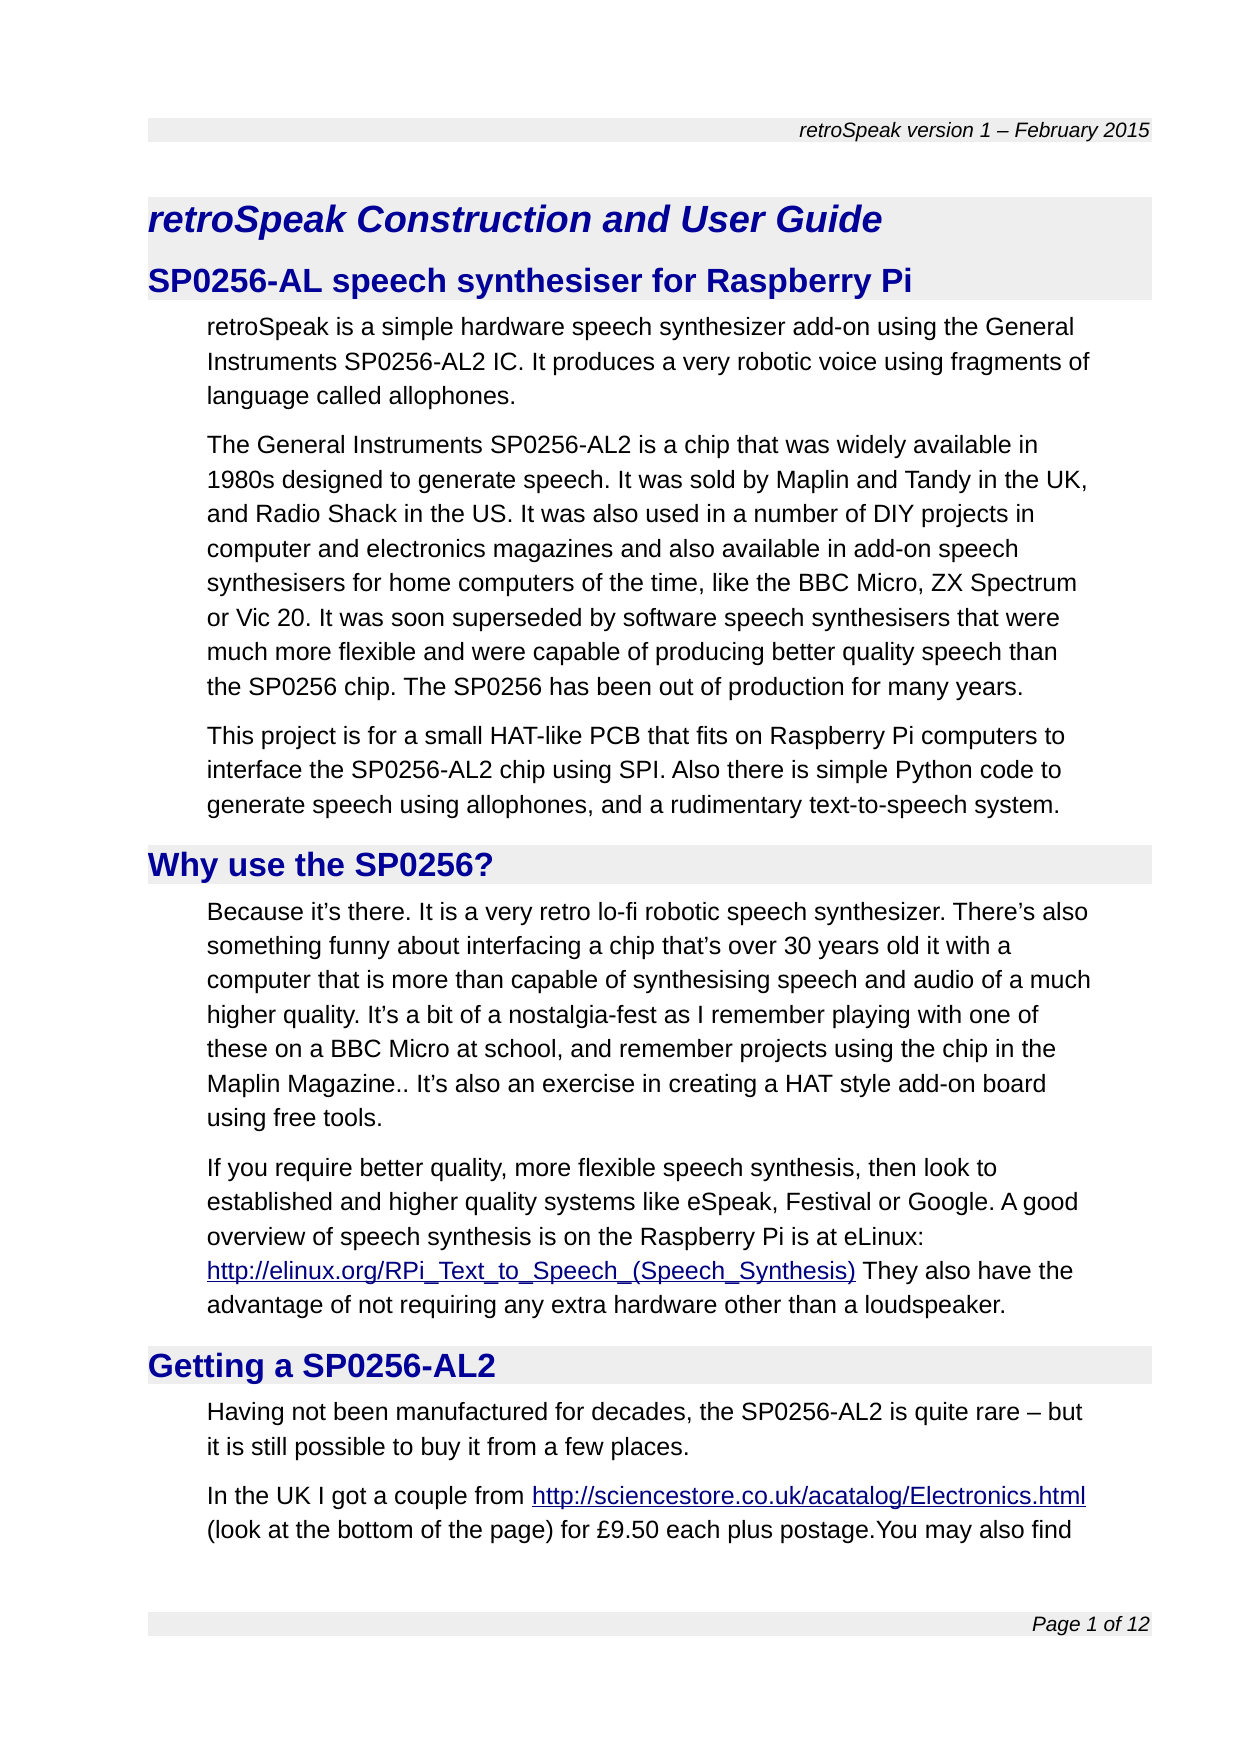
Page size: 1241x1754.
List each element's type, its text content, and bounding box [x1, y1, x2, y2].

text The General Instruments SP0256-AL2 is a chip that was widely available in 1980s designed to generate speech. It was sold by Maplin and Tandy in the UK, and Radio Shack in the US. It was also used in a number of DIY projects in computer and electronics magazines and also available in add-on speech synthesisers for home computers of the time, like the BBC Micro, ZX Spectrum or Vic 20. It was soon superseded by software speech synthesisers that were much more flexible and were capable of producing better quality speech than the SP0256 chip. The SP0256 has been out of production for many years. [207, 430, 1093, 701]
text In the UK I got a couple from http://sciencestore.co.uk/acatalog/Electronics.html (look at the bottom of the page) for £9.50 each plus postage.You may also find [207, 1481, 1093, 1544]
subtitle Getting a SP0256-AL2 [148, 1346, 1152, 1384]
text retroSpeak is a simple hardware speech synthesizer add-on using the General Instruments SP0256-AL2 IC. It produces a very robotic voice using fragments of language called allophones. [207, 312, 1093, 410]
subtitle retroSpeak Construction and User Guide [148, 197, 1152, 240]
text Because it’s there. It is a very retro lo-fi robotic speech synthesizer. There’s also something funny about interfacing a chip that’s over 30 years old it with a computer that is more than capable of synthesising speech and audio of a much higher quality. It’s a bit of a nostalgia-fest as I remember playing with one of these on a BBC Micro at school, and remember projects using the chip in the Maplin Magazine.. It’s also an exercise in creating a HAT style add-on board using free tools. [207, 896, 1093, 1132]
text This project is for a small HAT-like PCB that fits on Raspberry Pi computers to interface the SP0256-AL2 chip using SPI. Also there is simple Python code to generate speech using allophones, and a rudimentary text-to-speech system. [207, 721, 1093, 819]
subtitle Why use the SP0256? [148, 845, 1152, 884]
subtitle SP0256-AL speech synthesiser for Raspberry Pi [148, 261, 1152, 300]
text Having not been manufactured for decades, the SP0256-AL2 is quite rare – but it is still possible to buy it from a few places. [207, 1397, 1093, 1460]
text If you require better quality, more flexible speech synthesis, then look to established and higher quality systems like eSpeak, Festival or Google. A good overview of speech synthesis is on the Raspberry Pi is at eLinux: http://elinux.org/RPi_Text_to_Speech_(Speech_Synthesis) They also have the advantage of not requiring any extra hardware other than a loudspeaker. [207, 1153, 1093, 1319]
